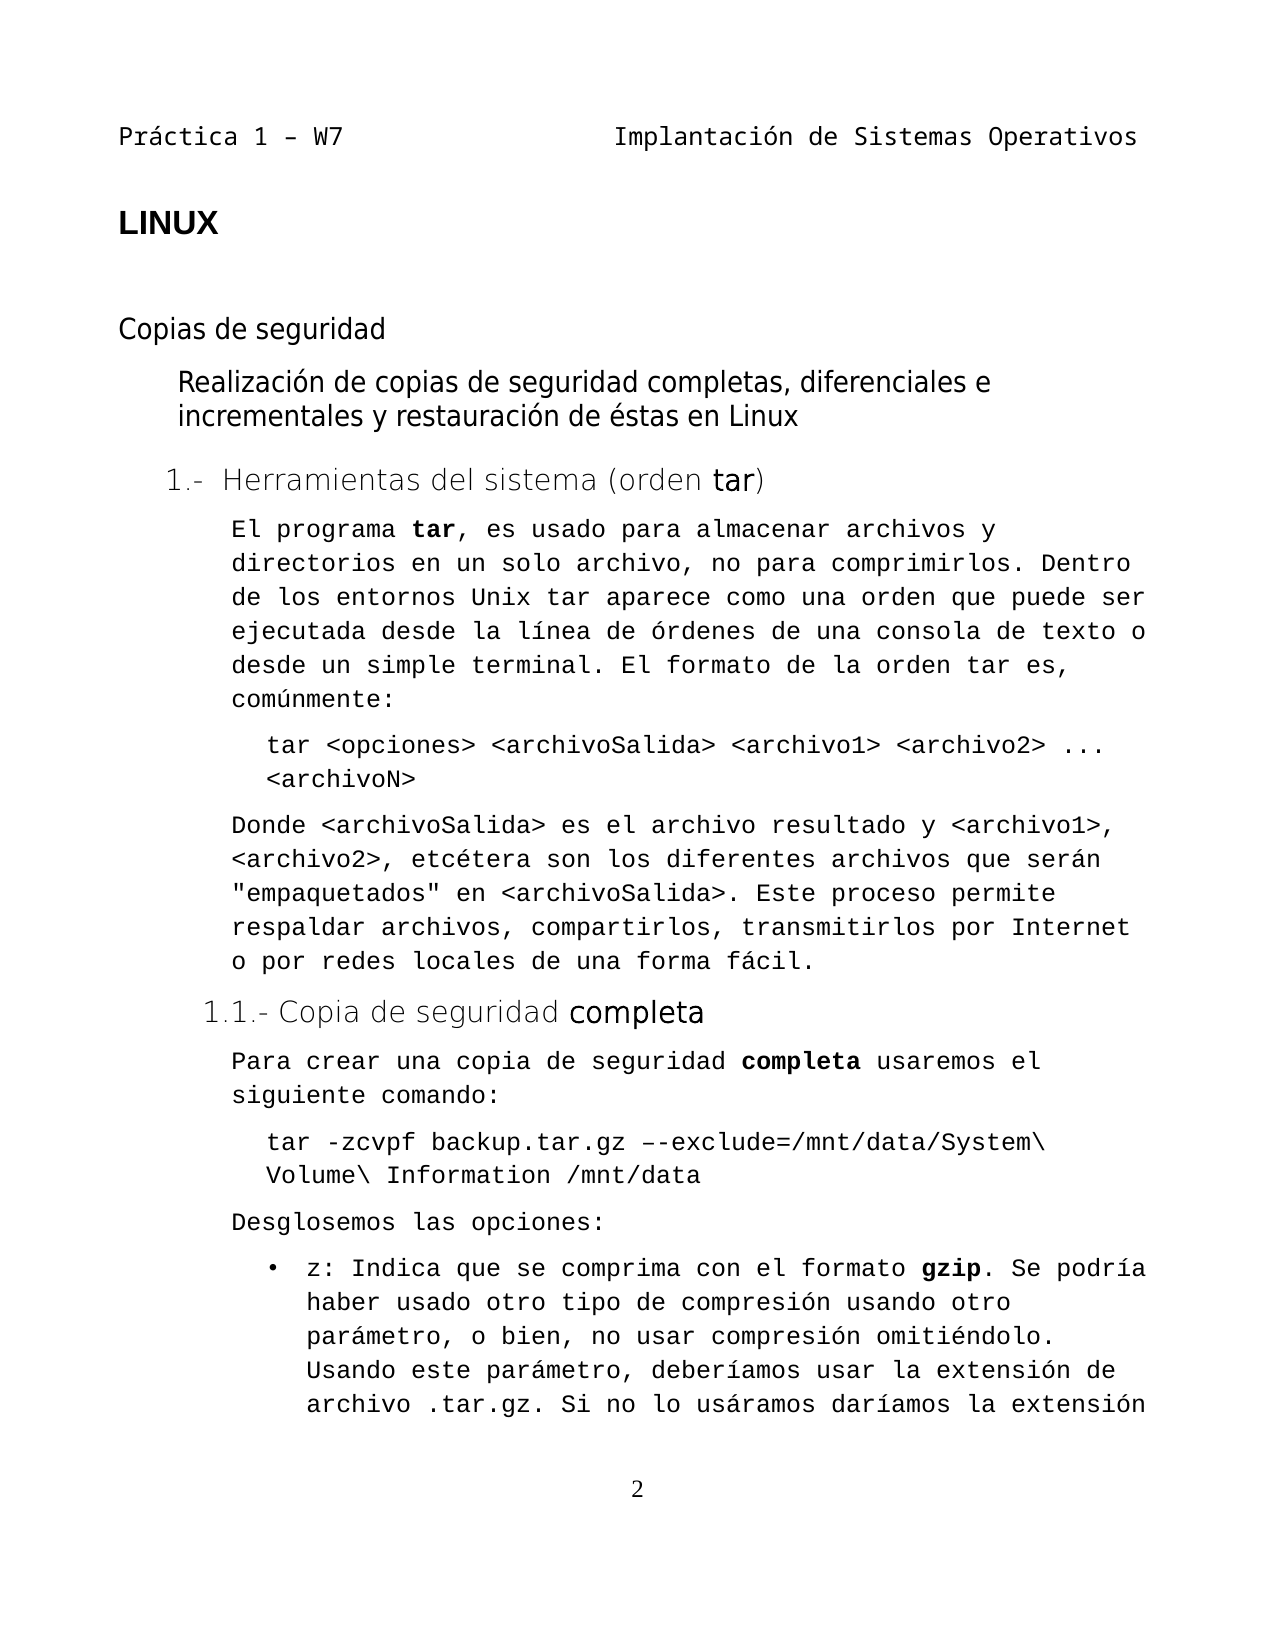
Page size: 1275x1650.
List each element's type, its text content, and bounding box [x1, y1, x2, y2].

list Copia de seguridad completa [193, 995, 1157, 1029]
text Para crear una copia de seguridad completa usaremos el siguiente comando: [231, 1049, 1157, 1111]
text El programa tar, es usado para almacenar archivos y directorios en un solo archivo, no para comprimirlos. Dentro de los entornos Unix tar aparece como una orden que puede ser ejecutada desde la línea de órdenes de una consola de texto o desde un simple terminal. El formato de la orden tar es, comúnmente: [231, 516, 1157, 714]
text Realización de copias de seguridad completas, diferenciales e incrementales y restauración de éstas en Linux [177, 366, 1157, 434]
text tar <opciones> <archivoSalida> <archivo1> <archivo2> ... <archivoN> [266, 733, 1157, 795]
text LINUX [118, 202, 1157, 241]
text Copias de seguridad [118, 313, 1157, 347]
text Desglosemos las opciones: [231, 1209, 1157, 1238]
text tar -zcvpf backup.tar.gz –-exclude=/mnt/data/System\ Volume\ Information /mnt/data [266, 1129, 1157, 1191]
list z: Indica que se comprima con el formato gzip. Se podría haber usado otro tipo de compresión usando otro parámetro, o bien, no usar compresión omitiéndolo. Usando este parámetro, deberíamos usar la extensión de archivo .tar.gz. Si no lo usáramos daríamos la extensión [268, 1256, 1157, 1420]
list Herramientas del sistema (orden tar) [156, 463, 1157, 497]
text Donde <archivoSalida> es el archivo resultado y <archivo1>, <archivo2>, etcétera son los diferentes archivos que serán "empaquetados" en <archivoSalida>. Este proceso permite respaldar archivos, compartirlos, transmitirlos por Internet o por redes locales de una forma fácil. [231, 813, 1157, 977]
